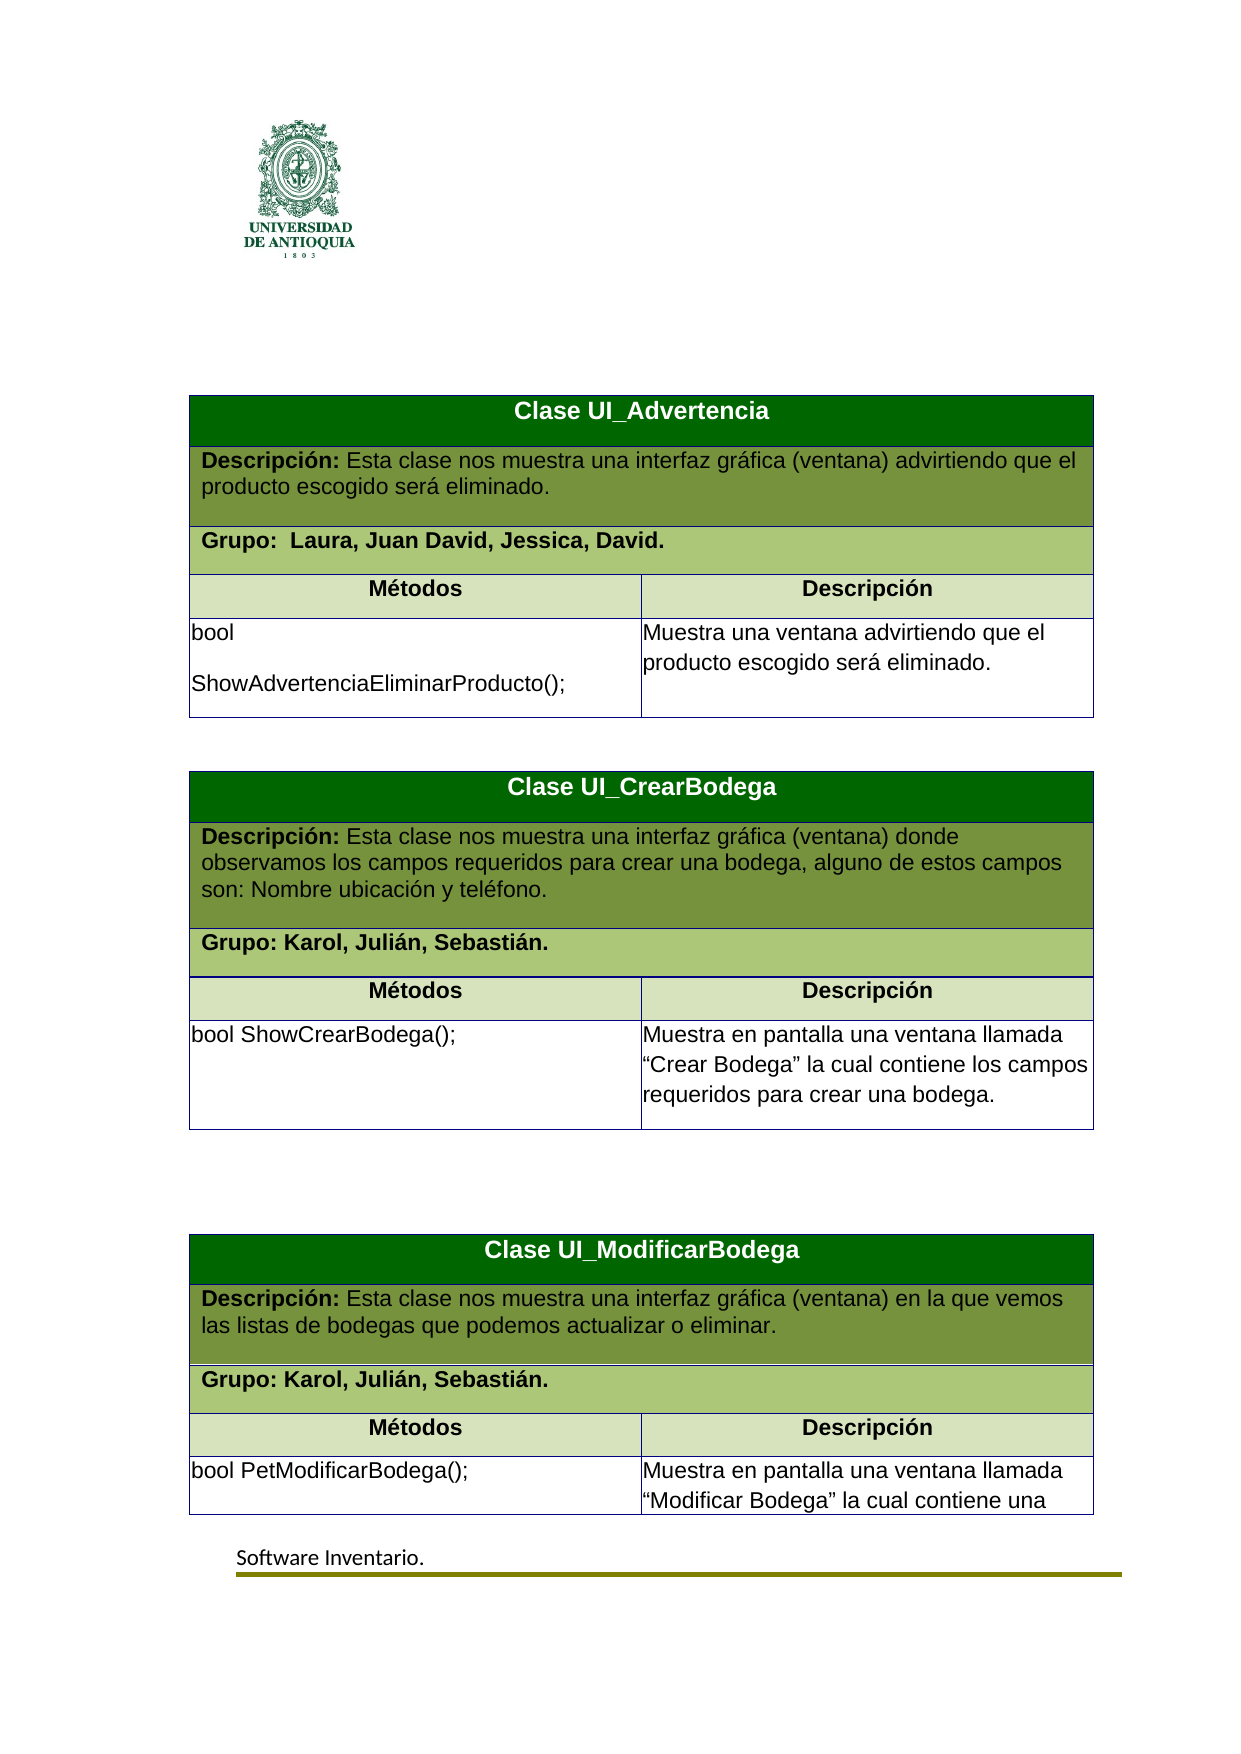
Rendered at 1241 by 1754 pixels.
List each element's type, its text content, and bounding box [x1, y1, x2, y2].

table_cell bool ShowCrearBodega(); [190, 1021, 641, 1129]
table_cell Métodos [190, 1414, 641, 1456]
table_cell Muestra en pantalla una ventana llamada “Crear Bodega” la cual contiene los campos requeridos para crear una bodega. [642, 1021, 1093, 1129]
table_cell bool ShowAdvertenciaEliminarProducto(); [190, 619, 641, 717]
table_cell Muestra en pantalla una ventana llamada “Modificar Bodega” la cual contiene una [642, 1457, 1093, 1514]
table_cell Descripción: Esta clase nos muestra una interfaz gráfica (ventana) en la que vemos las listas de bodegas que podemos actualizar o eliminar. [190, 1285, 1093, 1364]
table_header Clase UI_CrearBodega [190, 772, 1093, 822]
picture [240, 117, 359, 258]
table_cell Descripción [642, 978, 1093, 1020]
table_cell Descripción [642, 1414, 1093, 1456]
table_header Clase UI_ModificarBodega [190, 1235, 1093, 1284]
table_cell Métodos [190, 575, 641, 618]
table_cell Grupo: Karol, Julián, Sebastián. [190, 929, 1093, 976]
table_cell Muestra una ventana advirtiendo que el producto escogido será eliminado. [642, 619, 1093, 717]
table_cell Grupo: Karol, Julián, Sebastián. [190, 1366, 1093, 1413]
table_cell Descripción: Esta clase nos muestra una interfaz gráfica (ventana) donde observamos los campos requeridos para crear una bodega, alguno de estos campos son: Nombre ubicación y teléfono. [190, 823, 1093, 928]
table_cell Descripción [642, 575, 1093, 618]
table_cell Descripción: Esta clase nos muestra una interfaz gráfica (ventana) advirtiendo que el producto escogido será eliminado. [190, 447, 1093, 526]
table_cell Métodos [190, 978, 641, 1020]
table_cell Grupo: Laura, Juan David, Jessica, David. [190, 527, 1093, 574]
table_header Clase UI_Advertencia [190, 396, 1093, 446]
table_cell bool PetModificarBodega(); [190, 1457, 641, 1514]
